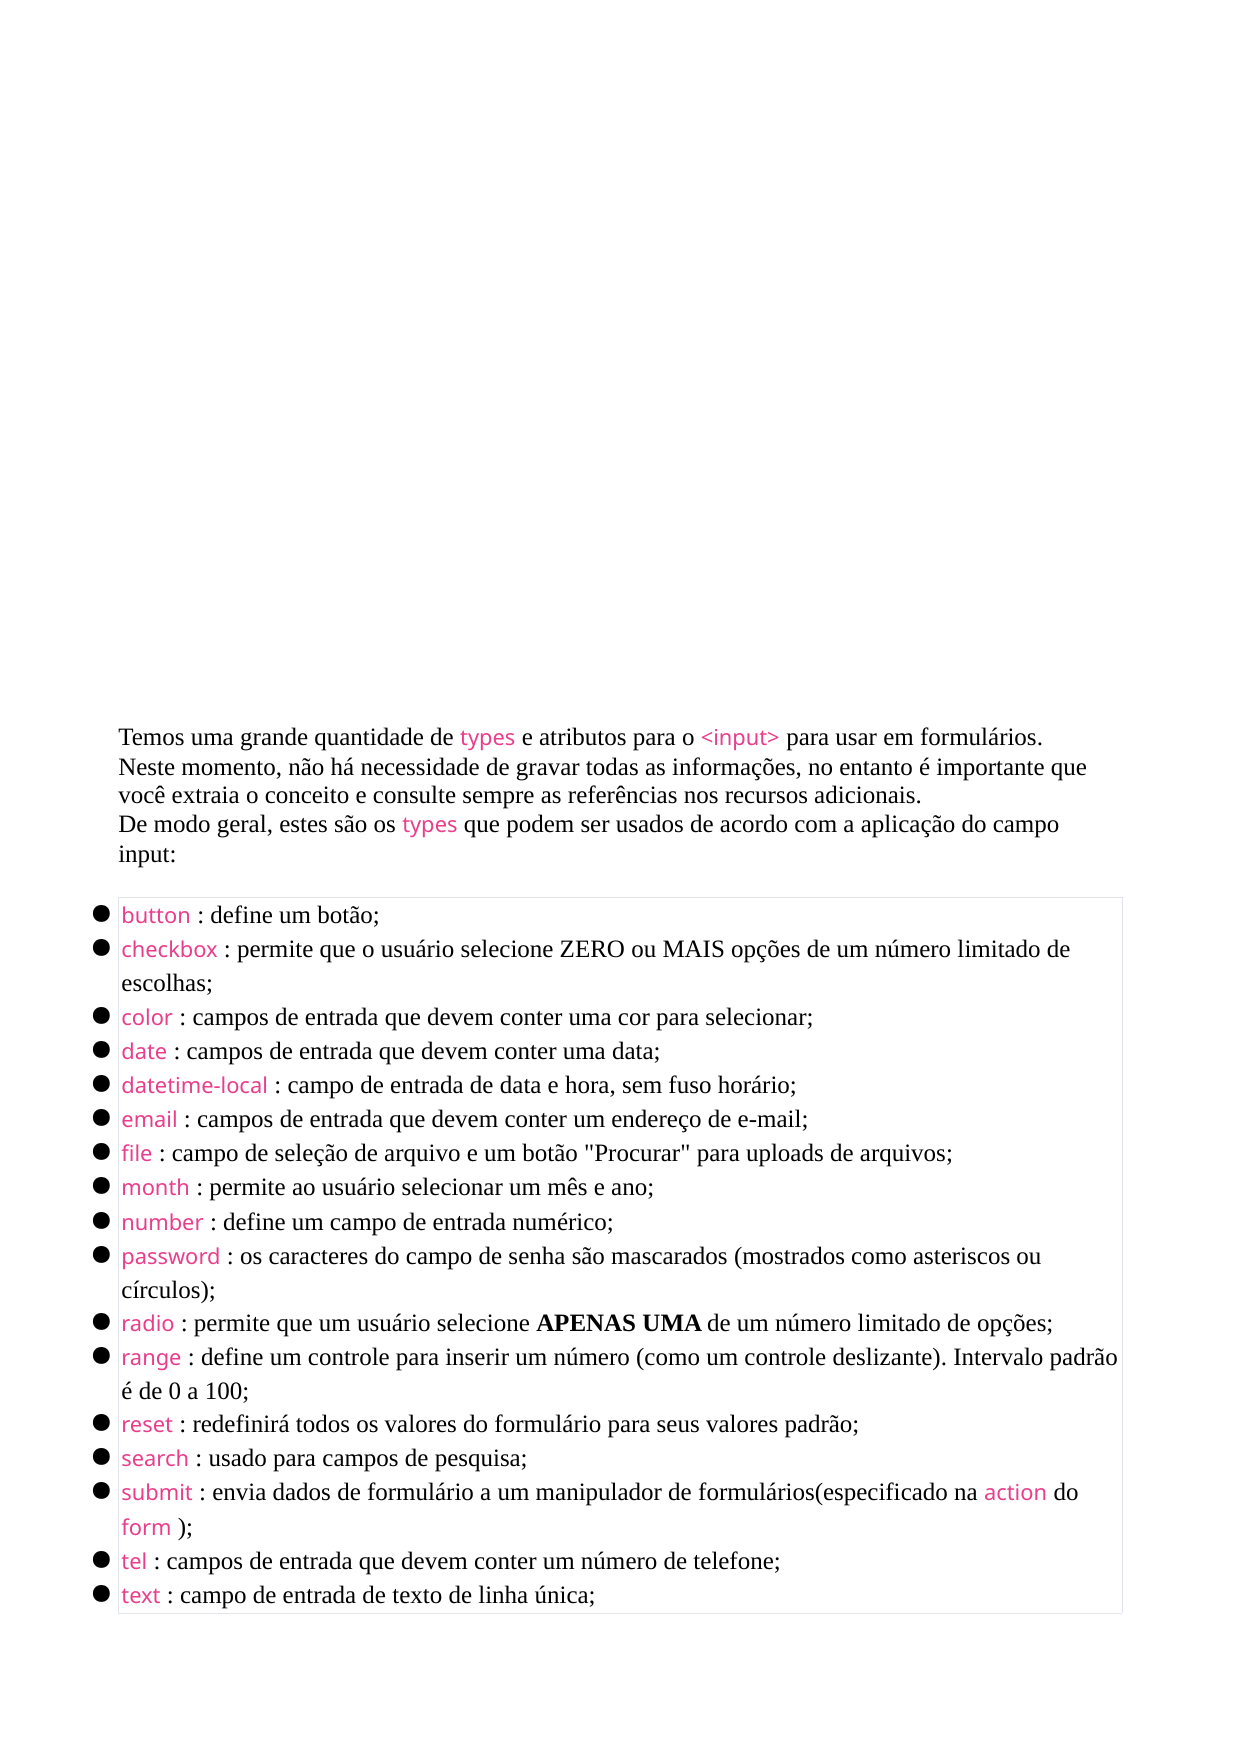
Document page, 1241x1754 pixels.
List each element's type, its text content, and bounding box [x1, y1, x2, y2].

list checkbox : permite que o usuário selecione ZERO ou MAIS opções de um número limitado de escolhas; [119, 931, 1122, 997]
list file : campo de seleção de arquivo e um botão "Procurar" para uploads de arquivos; [119, 1135, 1122, 1168]
list text : campo de entrada de texto de linha única; [119, 1577, 1122, 1613]
list reset : redefinirá todos os valores do formulário para seus valores padrão; [119, 1406, 1122, 1439]
text De modo geral, estes são os types que podem ser usados de acordo com a aplicação do campo input: [118, 809, 1122, 868]
list button : define um botão; [119, 898, 1122, 930]
list search : usado para campos de pesquisa; [119, 1440, 1122, 1473]
list submit : envia dados de formulário a um manipulador de formulários(especificado na action do form ); [119, 1474, 1122, 1541]
list datetime-local : campo de entrada de data e hora, sem fuso horário; [119, 1067, 1122, 1099]
list range : define um controle para inserir um número (como um controle deslizante). Intervalo padrão é de 0 a 100; [119, 1339, 1122, 1405]
list password : os caracteres do campo de senha são mascarados (mostrados como asteriscos ou círculos); [119, 1238, 1122, 1303]
list tel : campos de entrada que devem conter um número de telefone; [119, 1543, 1122, 1575]
list date : campos de entrada que devem conter uma data; [119, 1033, 1122, 1065]
list number : define um campo de entrada numérico; [119, 1203, 1122, 1236]
text Neste momento, não há necessidade de gravar todas as informações, no entanto é importante que você extraia o conceito e consulte sempre as referências nos recursos adicionais. [118, 752, 1122, 809]
list email : campos de entrada que devem conter um endereço de e-mail; [119, 1101, 1122, 1134]
list radio : permite que um usuário selecione APENAS UMA de um número limitado de opções; [119, 1305, 1122, 1337]
list month : permite ao usuário selecionar um mês e ano; [119, 1169, 1122, 1202]
text Temos uma grande quantidade de types e atributos para o <input> para usar em formulários. [118, 722, 1122, 752]
list color : campos de entrada que devem conter uma cor para selecionar; [119, 998, 1122, 1031]
